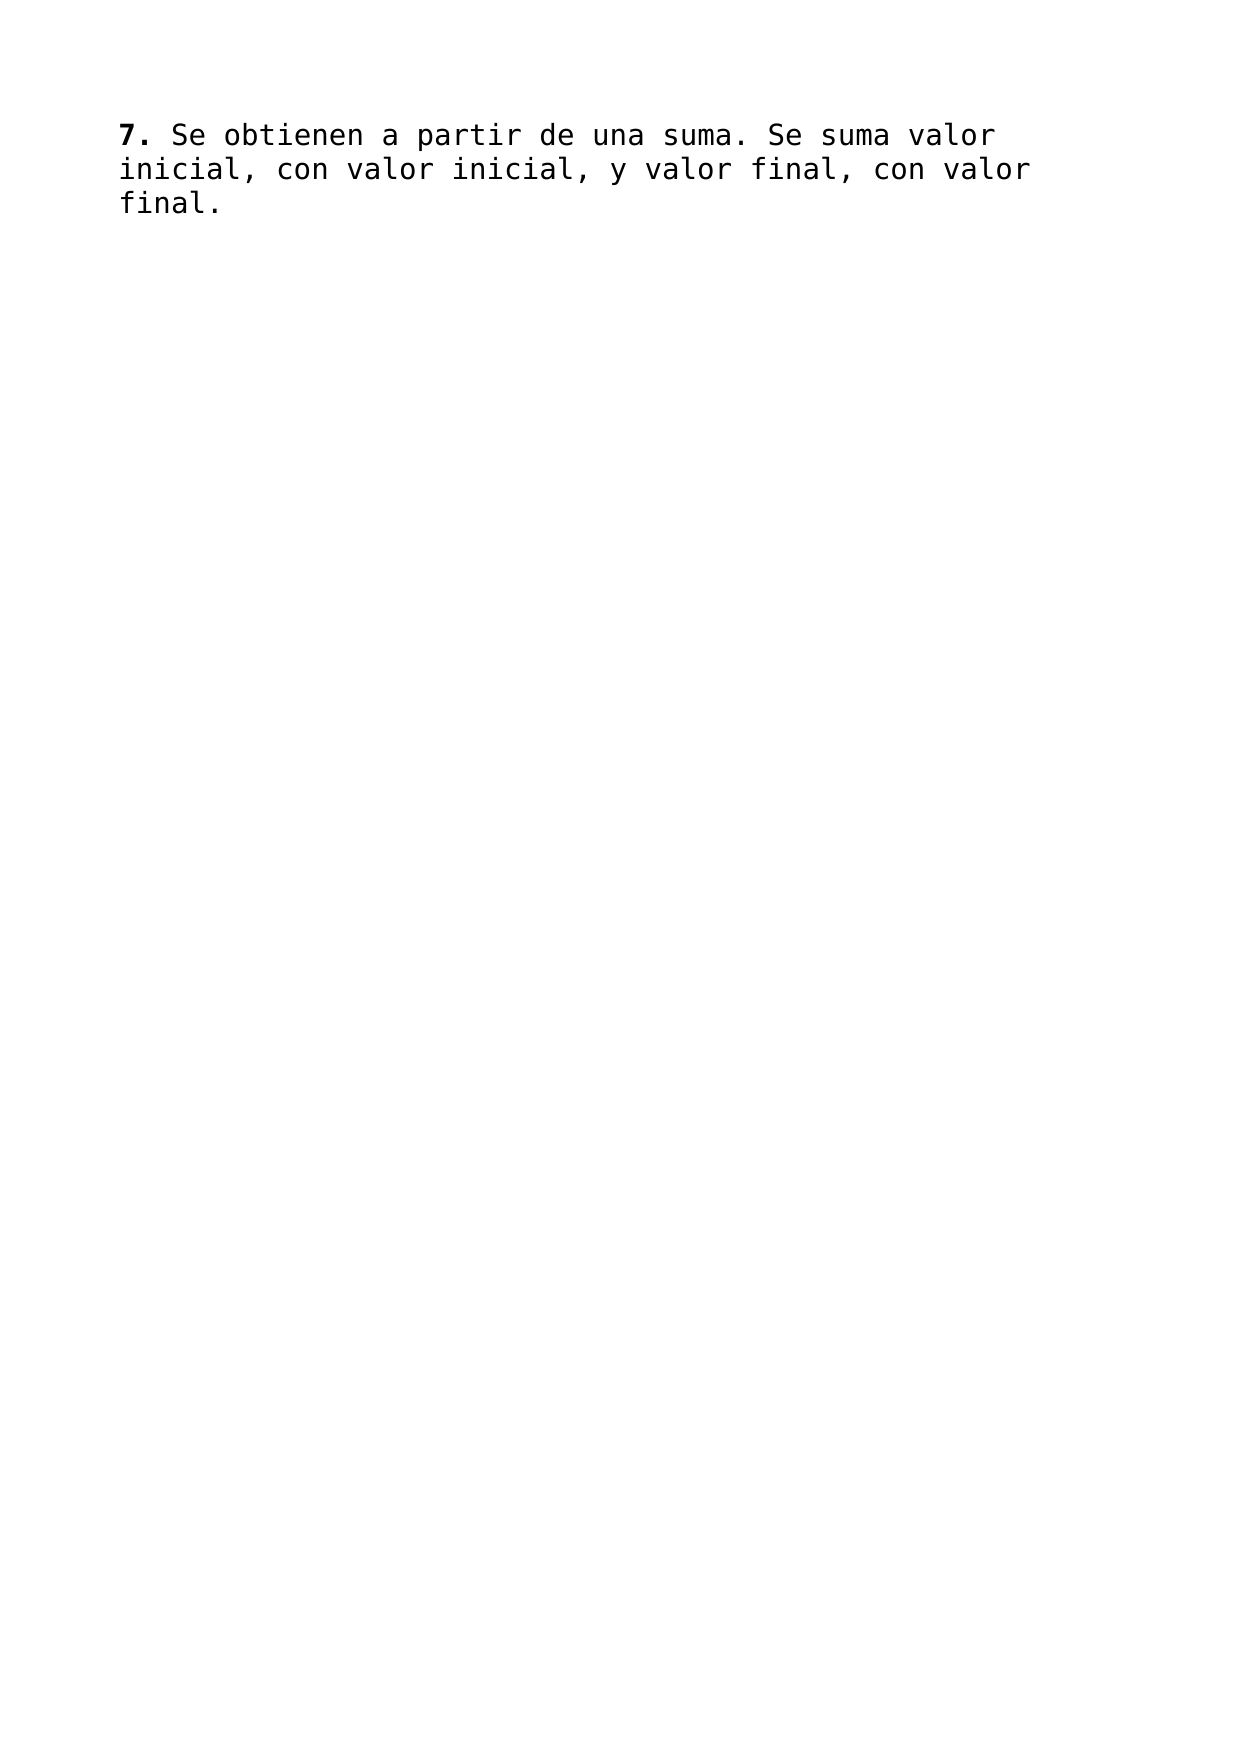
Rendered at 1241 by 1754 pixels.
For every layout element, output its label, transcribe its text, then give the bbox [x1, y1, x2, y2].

text 7. Se obtienen a partir de una suma. Se suma valor inicial, con valor inicial, y valor final, con valor final. [118, 118, 1122, 220]
